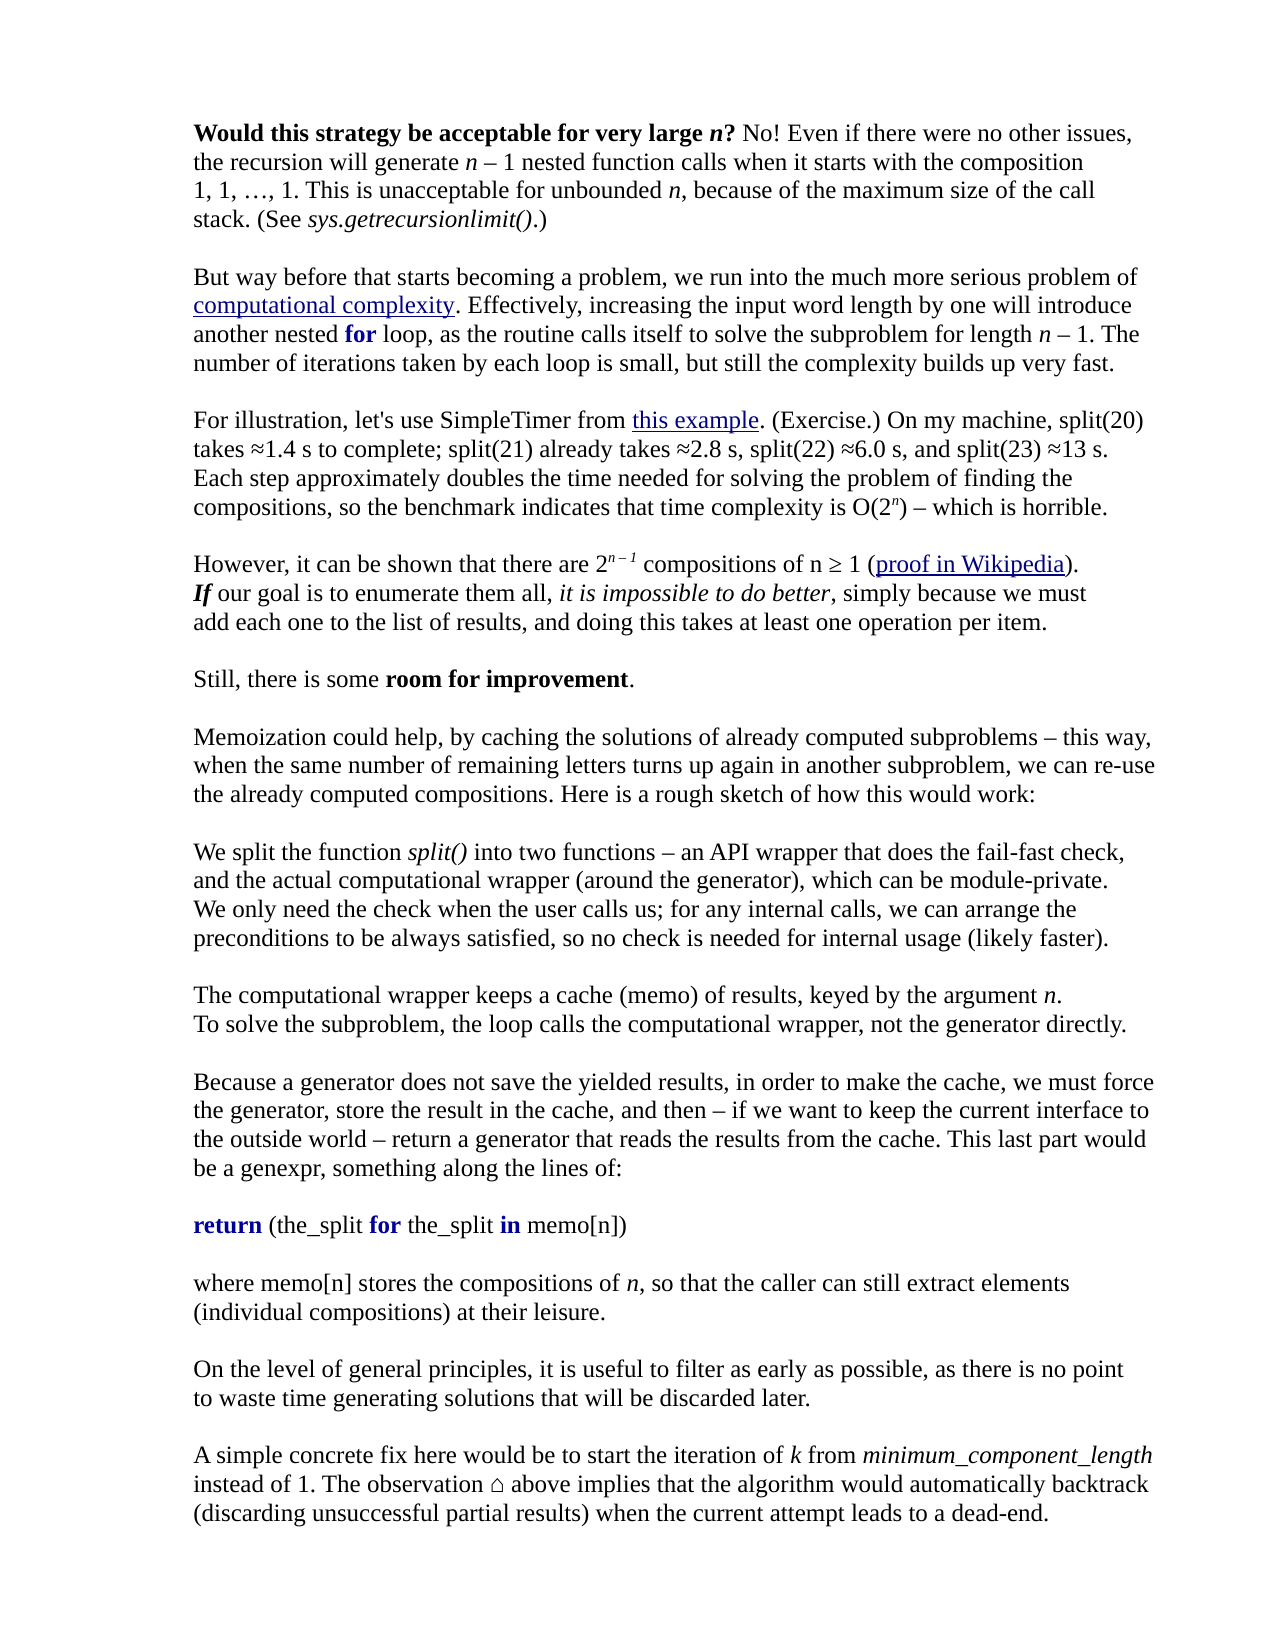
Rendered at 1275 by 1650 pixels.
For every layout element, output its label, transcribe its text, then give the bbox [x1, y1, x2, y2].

list Would this strategy be acceptable for very large n? No! Even if there were no other issues, the recursion will generate n – 1 nested function calls when it starts with the composition 1, 1, …, 1. This is unacceptable for unbounded n, because of the maximum size of the call stack. (See sys.getrecursionlimit().) But way before that starts becoming a problem, we run into the much more serious problem of computational complexity. Effectively, increasing the input word length by one will introduce another nested for loop, as the routine calls itself to solve the subproblem for length n – 1. The number of iterations taken by each loop is small, but still the complexity builds up very fast. For illustration, let's use SimpleTimer from this example. (Exercise.) On my machine, split(20) takes ≈1.4 s to complete; split(21) already takes ≈2.8 s, split(22) ≈6.0 s, and split(23) ≈13 s. Each step approximately doubles the time needed for solving the problem of finding the compositions, so the benchmark indicates that time complexity is O(2n) – which is horrible. However, it can be shown that there are 2n – 1 compositions of n ≥ 1 (proof in Wikipedia). If our goal is to enumerate them all, it is impossible to do better, simply because we must add each one to the list of results, and doing this takes at least one operation per item. Still, there is some room for improvement. Memoization could help, by caching the solutions of already computed subproblems – this way, when the same number of remaining letters turns up again in another subproblem, we can re-use the already computed compositions. Here is a rough sketch of how this would work: We split the function split() into two functions – an API wrapper that does the fail-fast check, and the actual computational wrapper (around the generator), which can be module-private. We only need the check when the user calls us; for any internal calls, we can arrange the preconditions to be always satisfied, so no check is needed for internal usage (likely faster). The computational wrapper keeps a cache (memo) of results, keyed by the argument n. To solve the subproblem, the loop calls the computational wrapper, not the generator directly. Because a generator does not save the yielded results, in order to make the cache, we must force the generator, store the result in the cache, and then – if we want to keep the current interface to the outside world – return a generator that reads the results from the cache. This last part would be a genexpr, something along the lines of: return (the_split for the_split in memo[n]) where memo[n] stores the compositions of n, so that the caller can still extract elements (individual compositions) at their leisure. On the level of general principles, it is useful to filter as early as possible, as there is no point to waste time generating solutions that will be discarded later. A simple concrete fix here would be to start the iteration of k from minimum_component_length instead of 1. The observation ⌂ above implies that the algorithm would automatically backtrack (discarding unsuccessful partial results) when the current attempt leads to a dead-end. [156, 118, 1157, 1527]
